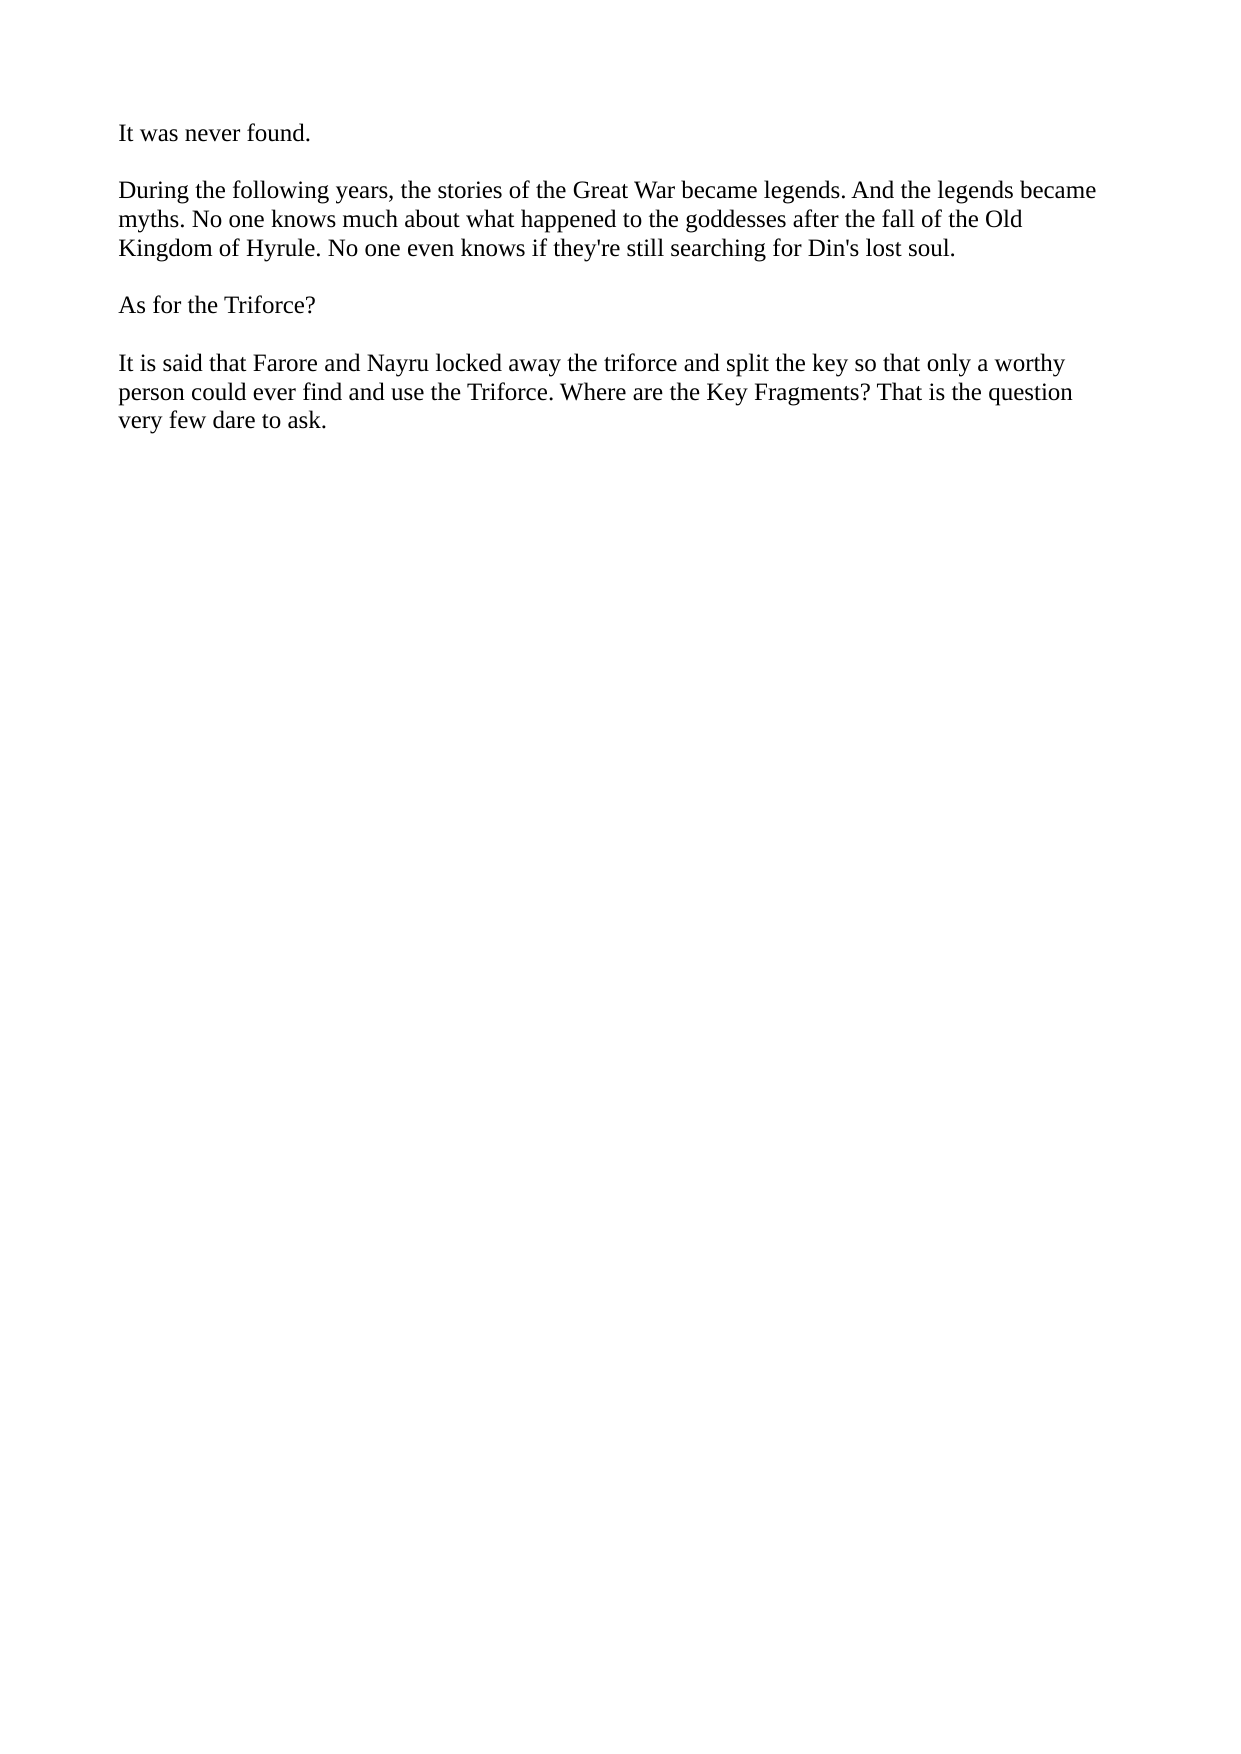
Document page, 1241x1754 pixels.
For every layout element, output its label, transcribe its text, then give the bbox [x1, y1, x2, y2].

text It is said that Farore and Nayru locked away the triforce and split the key so that only a worthy person could ever find and use the Triforce. Where are the Key Fragments? That is the question very few dare to ask. [118, 348, 1122, 434]
text As for the Triforce? [118, 291, 1122, 319]
text It was never found. [118, 118, 1122, 147]
text During the following years, the stories of the Great War became legends. And the legends became myths. No one knows much about what happened to the goddesses after the fall of the Old Kingdom of Hyrule. No one even knows if they're still searching for Din's lost soul. [118, 176, 1122, 262]
